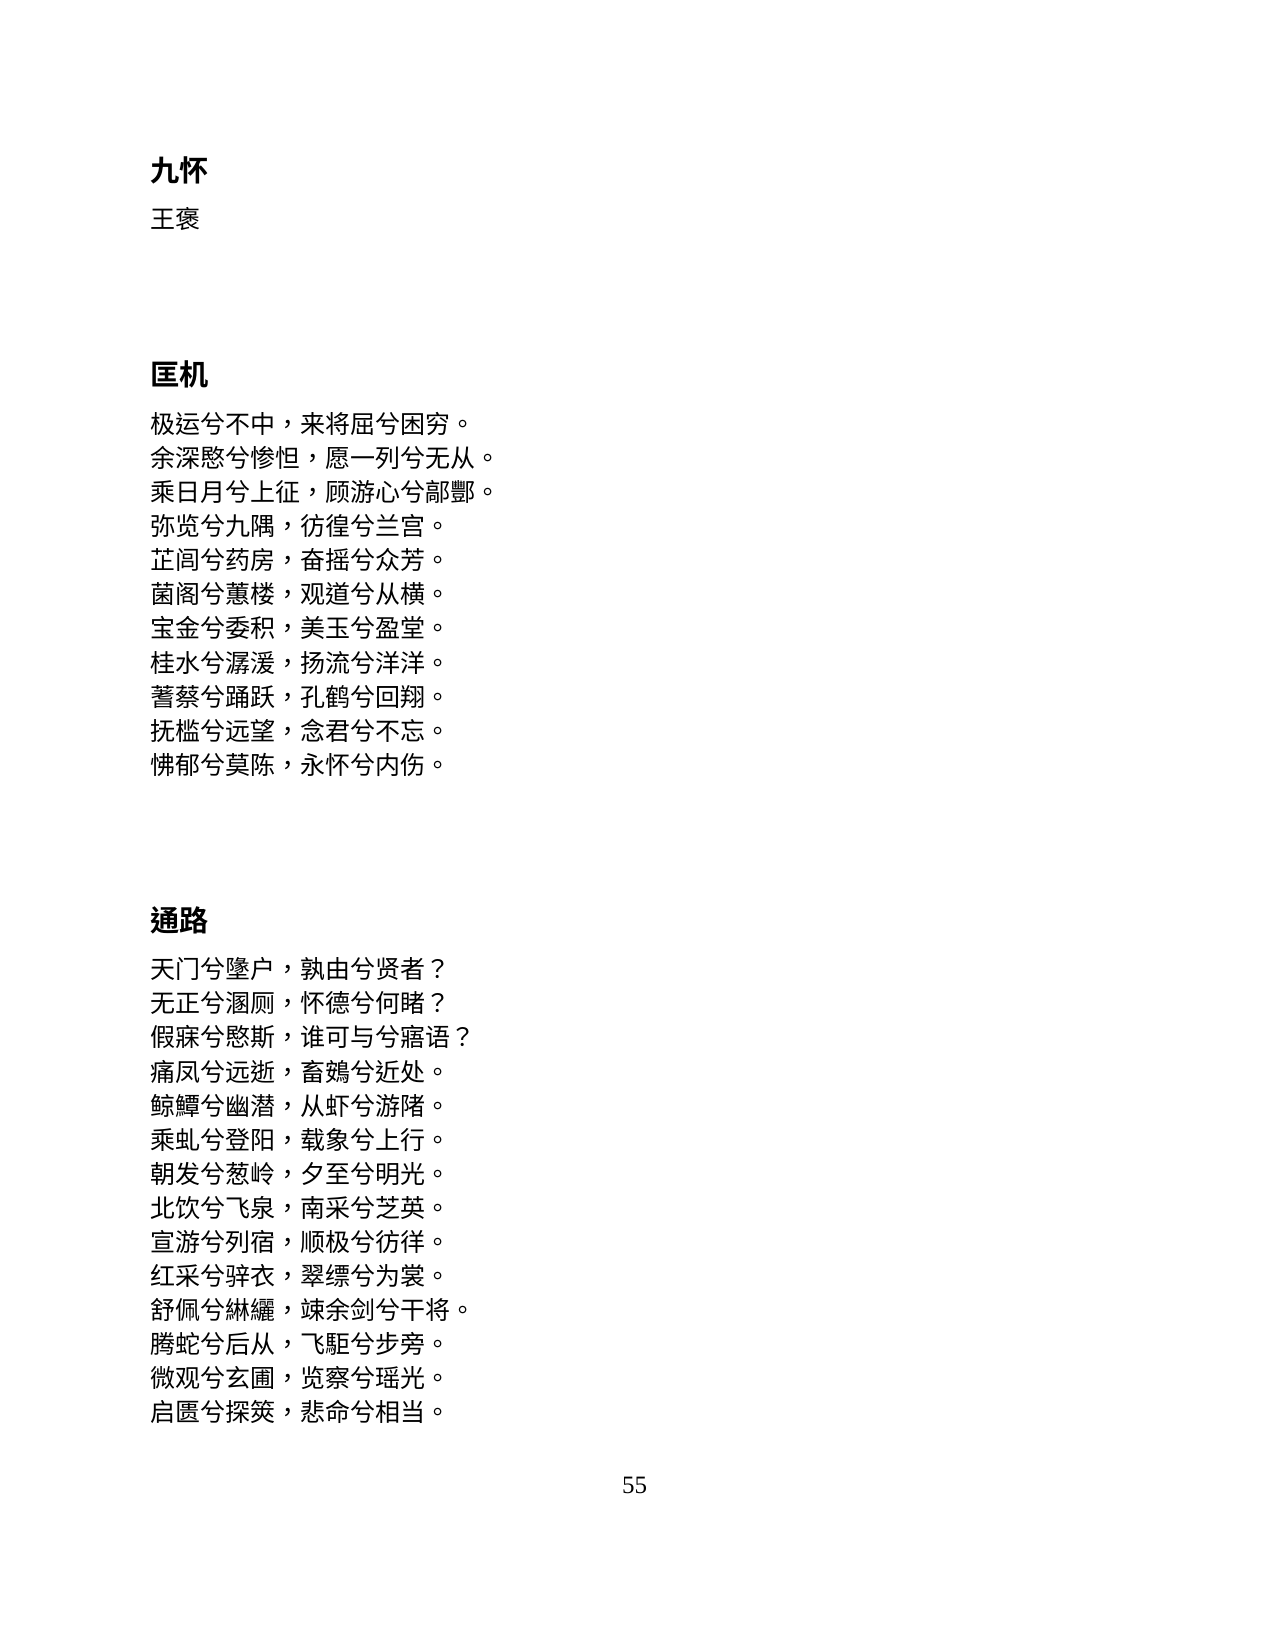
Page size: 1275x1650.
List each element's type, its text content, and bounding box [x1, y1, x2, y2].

text 天门兮墬户，孰由兮贤者？ 无正兮溷厕，怀德兮何睹？ 假寐兮愍斯，谁可与兮寤语？ 痛凤兮远逝，畜鴳兮近处。 鲸鱏兮幽潜，从虾兮游陼。 乘虬兮登阳，载象兮上行。 朝发兮葱岭，夕至兮明光。 北饮兮飞泉，南采兮芝英。 宣游兮列宿，顺极兮彷徉。 红采兮骍衣，翠缥兮为裳。 舒佩兮綝纚，竦余剑兮干将。 腾蛇兮后从，飞駏兮步旁。 微观兮玄圃，览察兮瑶光。 启匮兮探筴，悲命兮相当。 [150, 952, 1125, 1429]
text 王褒 [150, 202, 1125, 236]
subtitle 匡机 [150, 354, 1125, 394]
subtitle 通路 [150, 900, 1125, 939]
subtitle 九怀 [150, 150, 1125, 190]
text 极运兮不中，来将屈兮困穷。 余深愍兮惨怛，愿一列兮无从。 乘日月兮上征，顾游心兮鄗酆。 弥览兮九隅，彷徨兮兰宫。 芷闾兮药房，奋摇兮众芳。 菌阁兮蕙楼，观道兮从横。 宝金兮委积，美玉兮盈堂。 桂水兮潺湲，扬流兮洋洋。 蓍蔡兮踊跃，孔鹤兮回翔。 抚槛兮远望，念君兮不忘。 怫郁兮莫陈，永怀兮内伤。 [150, 407, 1125, 781]
